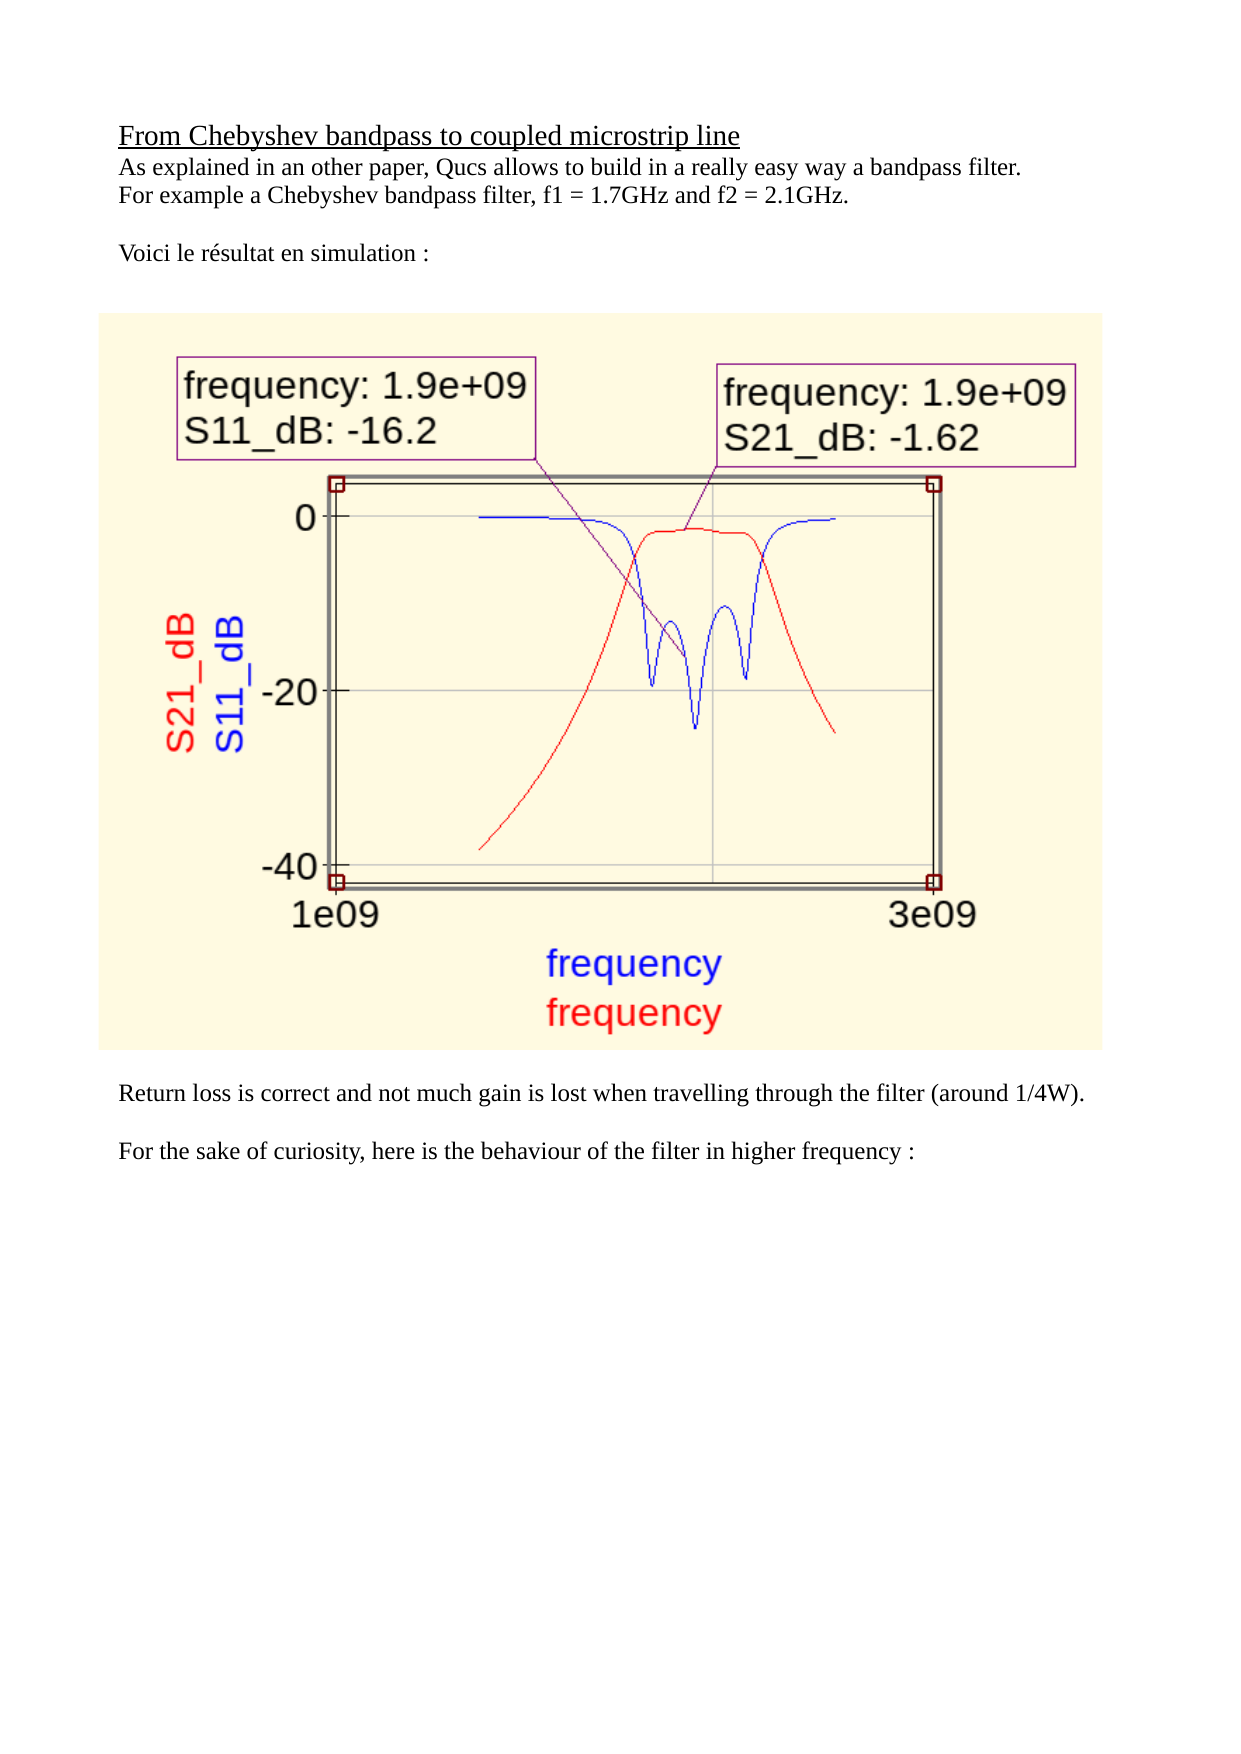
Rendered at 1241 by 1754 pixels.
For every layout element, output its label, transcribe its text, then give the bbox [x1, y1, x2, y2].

text Return loss is correct and not much gain is lost when travelling through the filter (around 1/4W). [118, 1078, 1122, 1107]
text From Chebyshev bandpass to coupled microstrip line [118, 118, 1122, 152]
text As explained in an other paper, Qucs allows to build in a really easy way a bandpass filter. [118, 152, 1122, 180]
text For the sake of curiosity, here is the behaviour of the filter in higher frequency : [118, 1136, 1122, 1164]
picture [98, 313, 1103, 1050]
text Voici le résultat en simulation : [118, 238, 1122, 267]
text For example a Chebyshev bandpass filter, f1 = 1.7GHz and f2 = 2.1GHz. [118, 180, 1122, 209]
